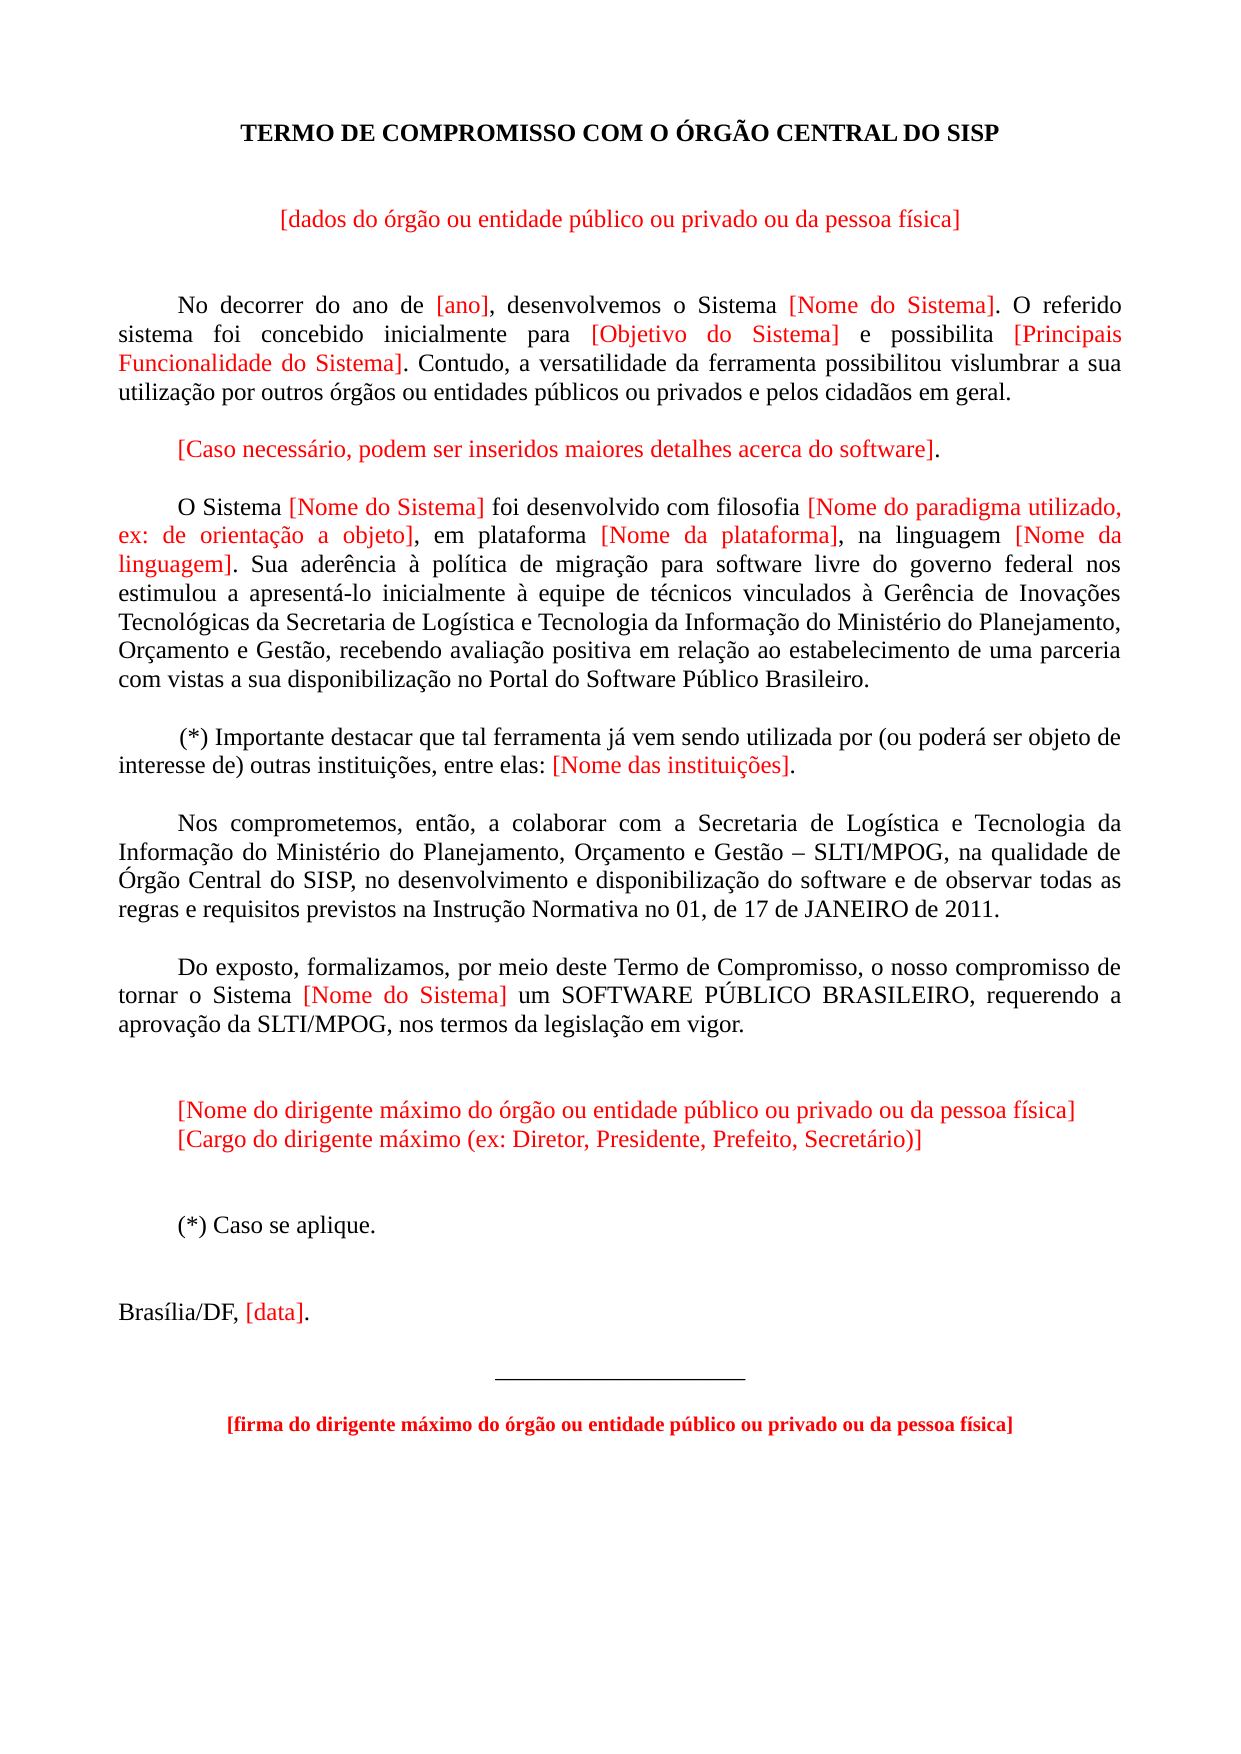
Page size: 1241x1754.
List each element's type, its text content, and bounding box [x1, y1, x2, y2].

text [Cargo do dirigente máximo (ex: Diretor, Presidente, Prefeito, Secretário)] [118, 1124, 1122, 1153]
text ____________________ [118, 1354, 1122, 1383]
text Do exposto, formalizamos, por meio deste Termo de Compromisso, o nosso compromisso de tornar o Sistema [Nome do Sistema] um SOFTWARE PÚBLICO BRASILEIRO, requerendo a aprovação da SLTI/MPOG, nos termos da legislação em vigor. [118, 952, 1122, 1038]
text Brasília/DF, [data]. [118, 1297, 1122, 1326]
text No decorrer do ano de [ano], desenvolvemos o Sistema [Nome do Sistema]. O referido sistema foi concebido inicialmente para [Objetivo do Sistema] e possibilita [Principais Funcionalidade do Sistema]. Contudo, a versatilidade da ferramenta possibilitou vislumbrar a sua utilização por outros órgãos ou entidades públicos ou privados e pelos cidadãos em geral. [118, 291, 1122, 406]
text Nos comprometemos, então, a colaborar com a Secretaria de Logística e Tecnologia da Informação do Ministério do Planejamento, Orçamento e Gestão – SLTI/MPOG, na qualidade de Órgão Central do SISP, no desenvolvimento e disponibilização do software e de observar todas as regras e requisitos previstos na Instrução Normativa no 01, de 17 de JANEIRO de 2011. [118, 808, 1122, 923]
text [Nome do dirigente máximo do órgão ou entidade público ou privado ou da pessoa física] [118, 1096, 1122, 1124]
text TERMO DE COMPROMISSO COM O ÓRGÃO CENTRAL DO SISP [118, 118, 1122, 147]
text [Caso necessário, podem ser inseridos maiores detalhes acerca do software]. [118, 434, 1122, 463]
text O Sistema [Nome do Sistema] foi desenvolvido com filosofia [Nome do paradigma utilizado, ex: de orientação a objeto], em plataforma [Nome da plataforma], na linguagem [Nome da linguagem]. Sua aderência à política de migração para software livre do governo federal nos estimulou a apresentá-lo inicialmente à equipe de técnicos vinculados à Gerência de Inovações Tecnológicas da Secretaria de Logística e Tecnologia da Informação do Ministério do Planejamento, Orçamento e Gestão, recebendo avaliação positiva em relação ao estabelecimento de uma parceria com vistas a sua disponibilização no Portal do Software Público Brasileiro. [118, 492, 1122, 693]
text [firma do dirigente máximo do órgão ou entidade público ou privado ou da pessoa física] [118, 1412, 1122, 1436]
text (*) Caso se aplique. [118, 1211, 1122, 1239]
text [dados do órgão ou entidade público ou privado ou da pessoa física] [118, 204, 1122, 233]
text (*) Importante destacar que tal ferramenta já vem sendo utilizada por (ou poderá ser objeto de interesse de) outras instituições, entre elas: [Nome das instituições]. [118, 722, 1122, 779]
